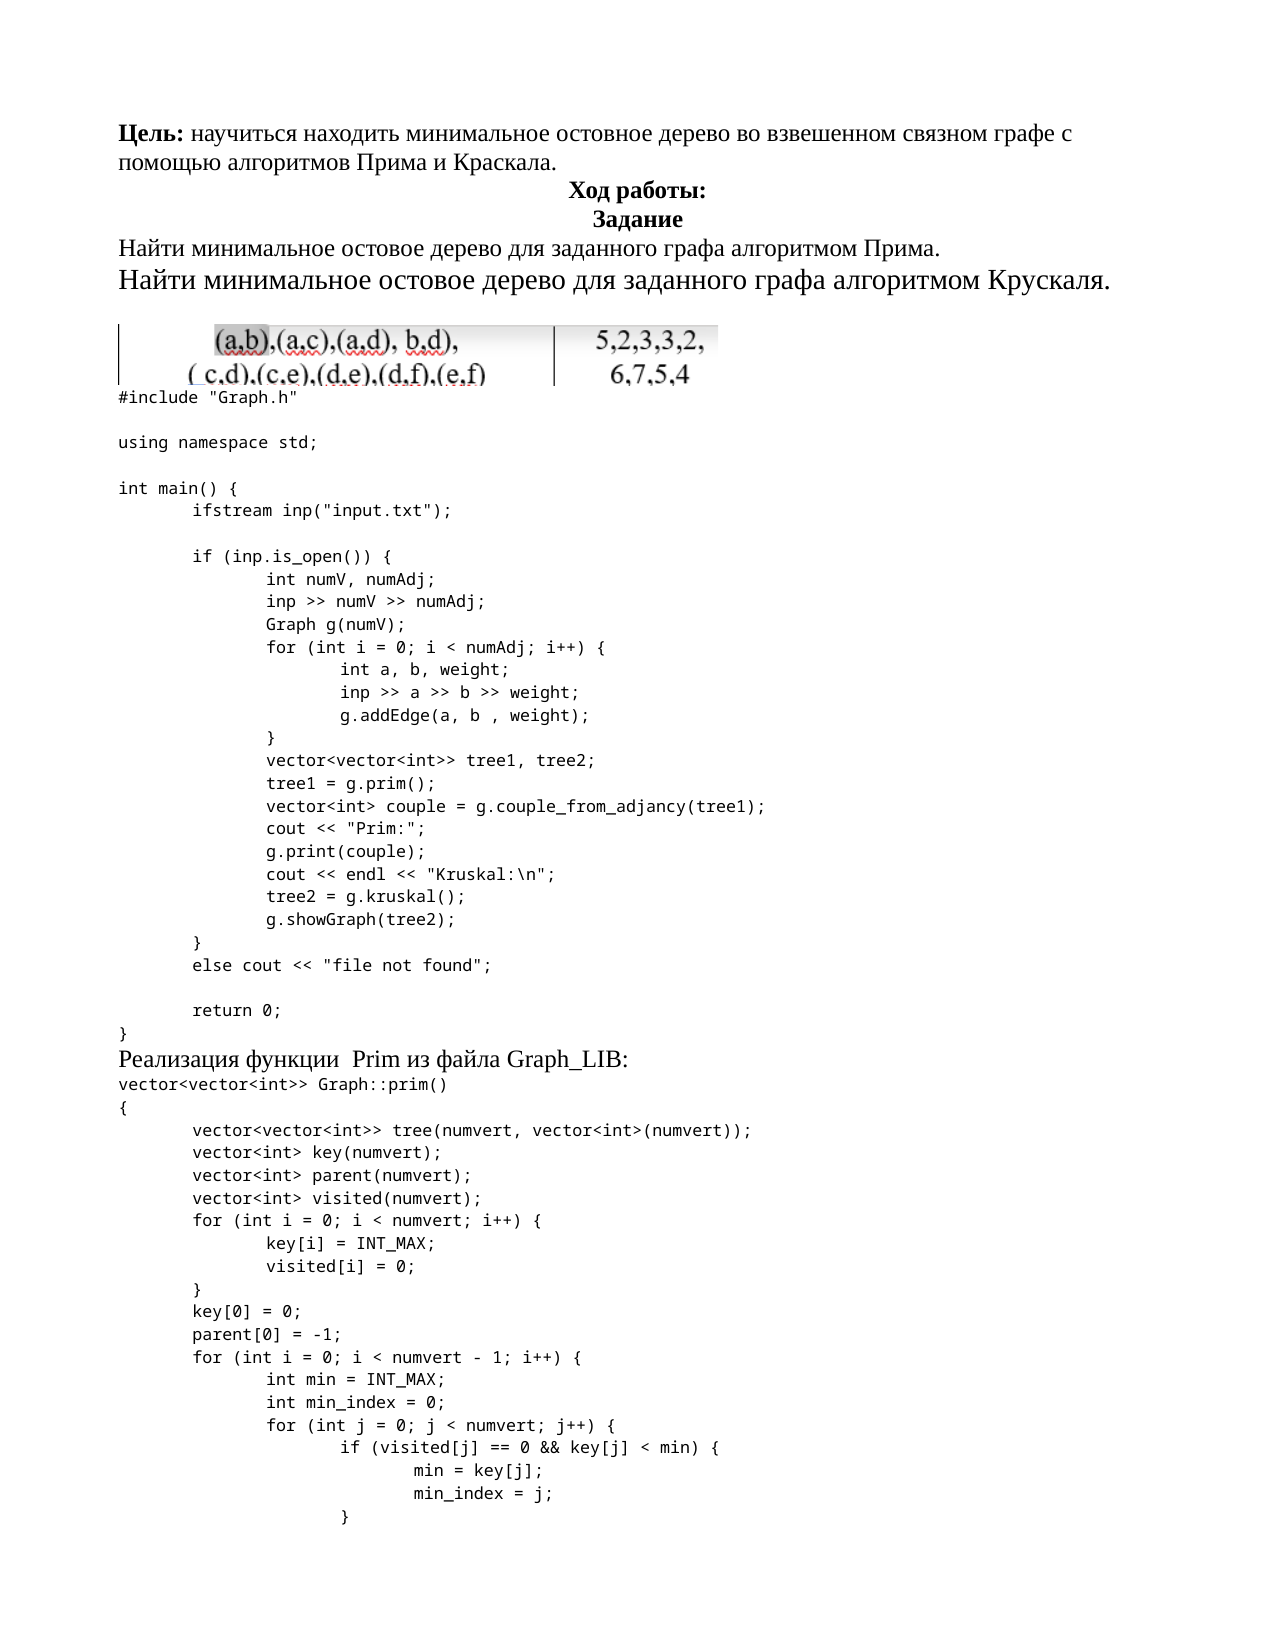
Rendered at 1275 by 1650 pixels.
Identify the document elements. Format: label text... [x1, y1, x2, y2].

text { [118, 1095, 1157, 1118]
text cout << endl << "Kruskal:\n"; [118, 862, 1157, 885]
text min_index = j; [118, 1481, 1157, 1504]
text Реализация функции Prim из файла Graph_LIB: [118, 1044, 1157, 1073]
text vector<vector<int>> tree(numvert, vector<int>(numvert)); [118, 1118, 1157, 1141]
text for (int i = 0; i < numvert; i++) { [118, 1209, 1157, 1232]
text int numV, numAdj; [118, 567, 1157, 590]
text cout << "Prim:"; [118, 817, 1157, 839]
text } [118, 726, 1157, 749]
text Найти минимальное остовое дерево для заданного графа алгоритмом Прима. [118, 233, 1157, 262]
text vector<int> key(numvert); [118, 1141, 1157, 1163]
text vector<int> parent(numvert); [118, 1163, 1157, 1186]
text int min_index = 0; [118, 1391, 1157, 1413]
text } [118, 1021, 1157, 1044]
text Graph g(numV); [118, 612, 1157, 635]
text if (inp.is_open()) { [118, 544, 1157, 567]
text for (int i = 0; i < numvert - 1; i++) { [118, 1345, 1157, 1368]
text tree2 = g.kruskal(); [118, 885, 1157, 908]
text else cout << "file not found"; [118, 953, 1157, 976]
text } [118, 930, 1157, 953]
text } [118, 1277, 1157, 1300]
text inp >> a >> b >> weight; [118, 681, 1157, 703]
text key[i] = INT_MAX; [118, 1232, 1157, 1254]
text int main() { [118, 476, 1157, 499]
text parent[0] = -1; [118, 1322, 1157, 1345]
text Найти минимальное остовое дерево для заданного графа алгоритмом Крускаля. [118, 262, 1157, 295]
text g.print(couple); [118, 839, 1157, 862]
text int a, b, weight; [118, 658, 1157, 681]
text tree1 = g.prim(); [118, 771, 1157, 794]
text return 0; [118, 998, 1157, 1021]
text g.addEdge(a, b , weight); [118, 703, 1157, 726]
text vector<vector<int>> Graph::prim() [118, 1073, 1157, 1095]
text visited[i] = 0; [118, 1254, 1157, 1277]
text Цель: научиться находить минимальное остовное дерево во взвешенном связном графе с помощью алгоритмов Прима и Краскала. [118, 118, 1157, 176]
text for (int i = 0; i < numAdj; i++) { [118, 635, 1157, 658]
text key[0] = 0; [118, 1300, 1157, 1322]
text ifstream inp("input.txt"); [118, 499, 1157, 522]
text vector<vector<int>> tree1, tree2; [118, 749, 1157, 771]
text min = key[j]; [118, 1459, 1157, 1481]
text int min = INT_MAX; [118, 1368, 1157, 1391]
text vector<int> couple = g.couple_from_adjancy(tree1); [118, 794, 1157, 817]
text using namespace std; [118, 431, 1157, 453]
text g.showGraph(tree2); [118, 908, 1157, 930]
text vector<int> visited(numvert); [118, 1186, 1157, 1209]
text } [118, 1504, 1157, 1527]
text #include "Graph.h" [118, 385, 1157, 408]
text inp >> numV >> numAdj; [118, 590, 1157, 612]
text if (visited[j] == 0 && key[j] < min) { [118, 1436, 1157, 1459]
text Ход работы: Задание [118, 176, 1157, 233]
text for (int j = 0; j < numvert; j++) { [118, 1413, 1157, 1436]
